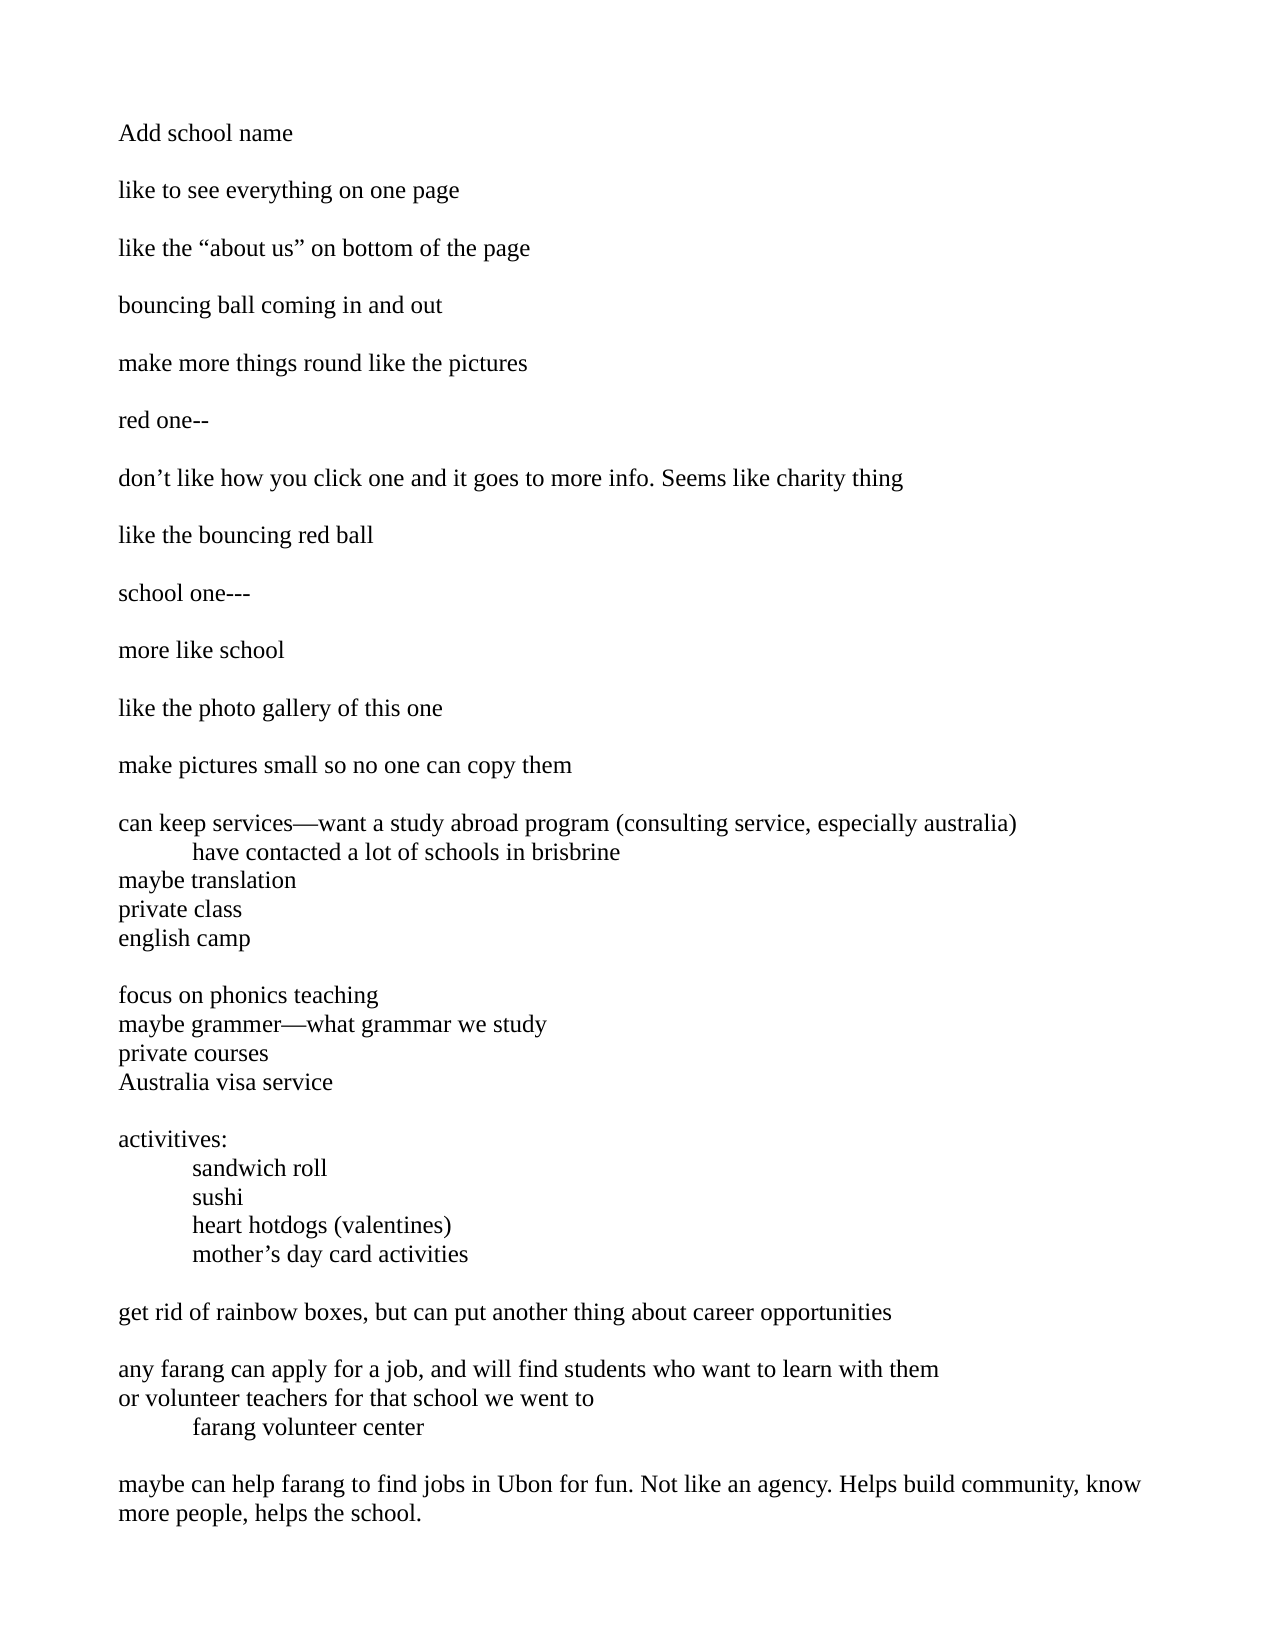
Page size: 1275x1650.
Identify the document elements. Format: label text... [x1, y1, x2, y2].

text or volunteer teachers for that school we went to [118, 1383, 1157, 1412]
text sandwich roll [118, 1153, 1157, 1182]
text private class [118, 894, 1157, 923]
text like to see everything on one page [118, 176, 1157, 204]
text focus on phonics teaching [118, 981, 1157, 1009]
text sushi [118, 1182, 1157, 1211]
text mother’s day card activities [118, 1239, 1157, 1268]
text english camp [118, 923, 1157, 952]
text don’t like how you click one and it goes to more info. Seems like charity thing [118, 463, 1157, 492]
text farang volunteer center [118, 1412, 1157, 1441]
text like the photo gallery of this one [118, 693, 1157, 722]
text activitives: [118, 1124, 1157, 1153]
text like the “about us” on bottom of the page [118, 233, 1157, 262]
text maybe can help farang to find jobs in Ubon for fun. Not like an agency. Helps build community, know more people, helps the school. [118, 1469, 1157, 1527]
text school one--- [118, 578, 1157, 607]
text make more things round like the pictures [118, 348, 1157, 377]
text more like school [118, 636, 1157, 664]
text have contacted a lot of schools in brisbrine [118, 837, 1157, 866]
text get rid of rainbow boxes, but can put another thing about career opportunities [118, 1297, 1157, 1326]
text like the bouncing red ball [118, 521, 1157, 549]
text maybe grammer—what grammar we study [118, 1009, 1157, 1038]
text Add school name [118, 118, 1157, 147]
text can keep services—want a study abroad program (consulting service, especially australia) [118, 808, 1157, 837]
text any farang can apply for a job, and will find students who want to learn with them [118, 1354, 1157, 1383]
text heart hotdogs (valentines) [118, 1211, 1157, 1239]
text private courses [118, 1038, 1157, 1067]
text maybe translation [118, 866, 1157, 894]
text Australia visa service [118, 1067, 1157, 1096]
text bouncing ball coming in and out [118, 291, 1157, 319]
text red one-- [118, 406, 1157, 434]
text make pictures small so no one can copy them [118, 751, 1157, 779]
